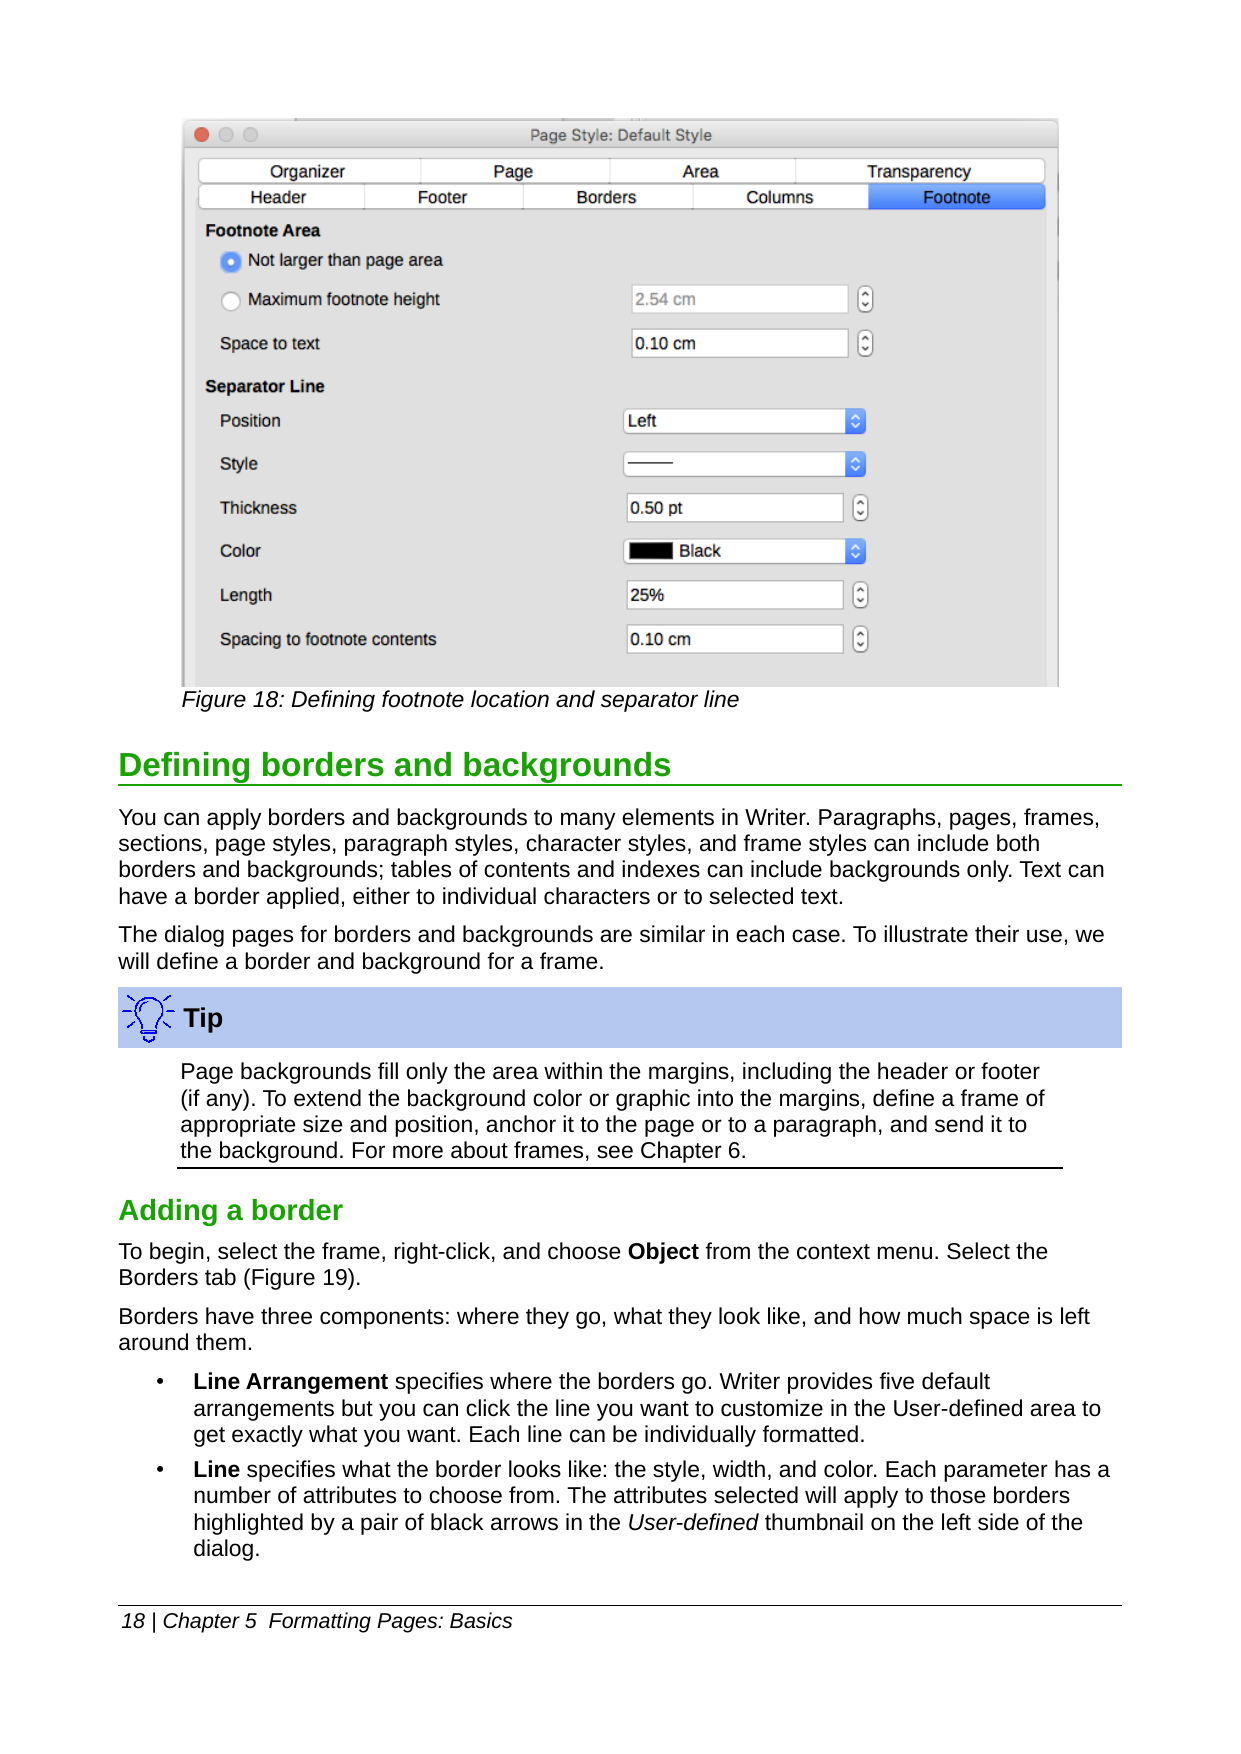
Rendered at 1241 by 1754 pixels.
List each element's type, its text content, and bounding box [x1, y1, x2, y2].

subtitle Defining borders and backgrounds [118, 745, 1122, 784]
text Page backgrounds fill only the area within the margins, including the header or footer (if any). To extend the background color or graphic into the margins, define a frame of appropriate size and position, anchor it to the page or to a paragraph, and send it to the background. For more about frames, see Chapter 6. [177, 1055, 1063, 1167]
text The dialog pages for borders and backgrounds are similar in each case. To illustrate their use, we will define a border and background for a frame. [118, 921, 1122, 974]
list To begin, select the frame, right-click, and choose Object from the context menu. Select the Borders tab (Figure 19). [118, 1238, 1122, 1291]
picture [181, 118, 1059, 687]
subtitle Adding a border [118, 1192, 1122, 1226]
text Figure 18: Defining footnote location and separator line [181, 687, 1059, 713]
picture [119, 987, 179, 1047]
subtitle Tip [118, 987, 1122, 1048]
list Line Arrangement specifies where the borders go. Writer provides five default arrangements but you can click the line you want to customize in the User-defined area to get exactly what you want. Each line can be individually formatted. [156, 1368, 1122, 1447]
list Line specifies what the border looks like: the style, width, and color. Each parameter has a number of attributes to choose from. The attributes selected will apply to those borders highlighted by a pair of black arrows in the User-defined thumbnail on the left side of the dialog. [156, 1456, 1122, 1562]
list Borders have three components: where they go, what they look like, and how much space is left around them. [118, 1303, 1122, 1356]
text You can apply borders and backgrounds to many elements in Writer. Paragraphs, pages, frames, sections, page styles, paragraph styles, character styles, and frame styles can include both borders and backgrounds; tables of contents and indexes can include backgrounds only. Text can have a border applied, either to individual characters or to selected text. [118, 803, 1122, 909]
